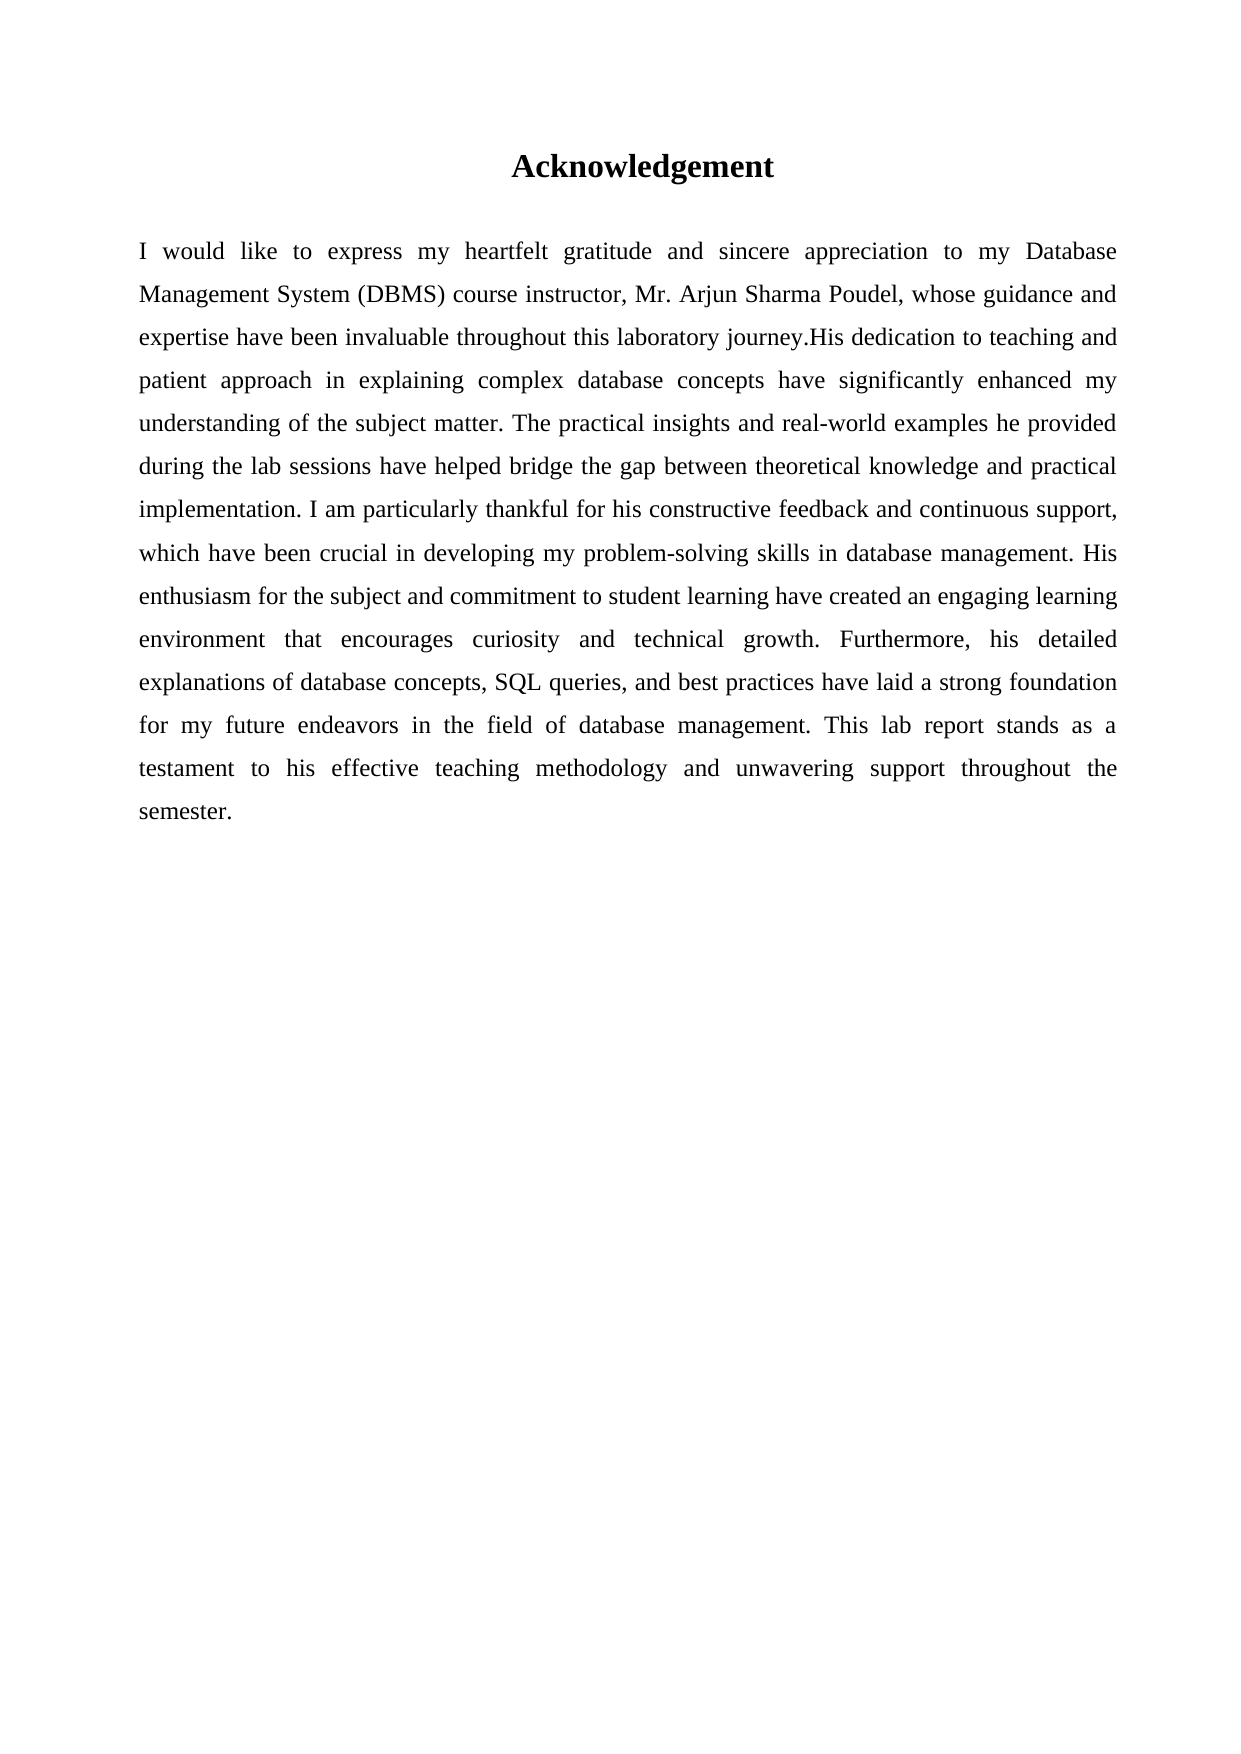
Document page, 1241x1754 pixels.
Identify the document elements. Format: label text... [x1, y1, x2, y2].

text Acknowledgement [82, 147, 1203, 185]
text I would like to express my heartfelt gratitude and sincere appreciation to my Database Management System (DBMS) course instructor, Mr. Arjun Sharma Poudel, whose guidance and expertise have been invaluable throughout this laboratory journey.His dedication to teaching and patient approach in explaining complex database concepts have significantly enhanced my understanding of the subject matter. The practical insights and real-world examples he provided during the lab sessions have helped bridge the gap between theoretical knowledge and practical implementation. I am particularly thankful for his constructive feedback and continuous support, which have been crucial in developing my problem-solving skills in database management. His enthusiasm for the subject and commitment to student learning have created an engaging learning environment that encourages curiosity and technical growth. Furthermore, his detailed explanations of database concepts, SQL queries, and best practices have laid a strong foundation for my future endeavors in the field of database management. This lab report stands as a testament to his effective teaching methodology and unwavering support throughout the semester. [139, 236, 1118, 825]
